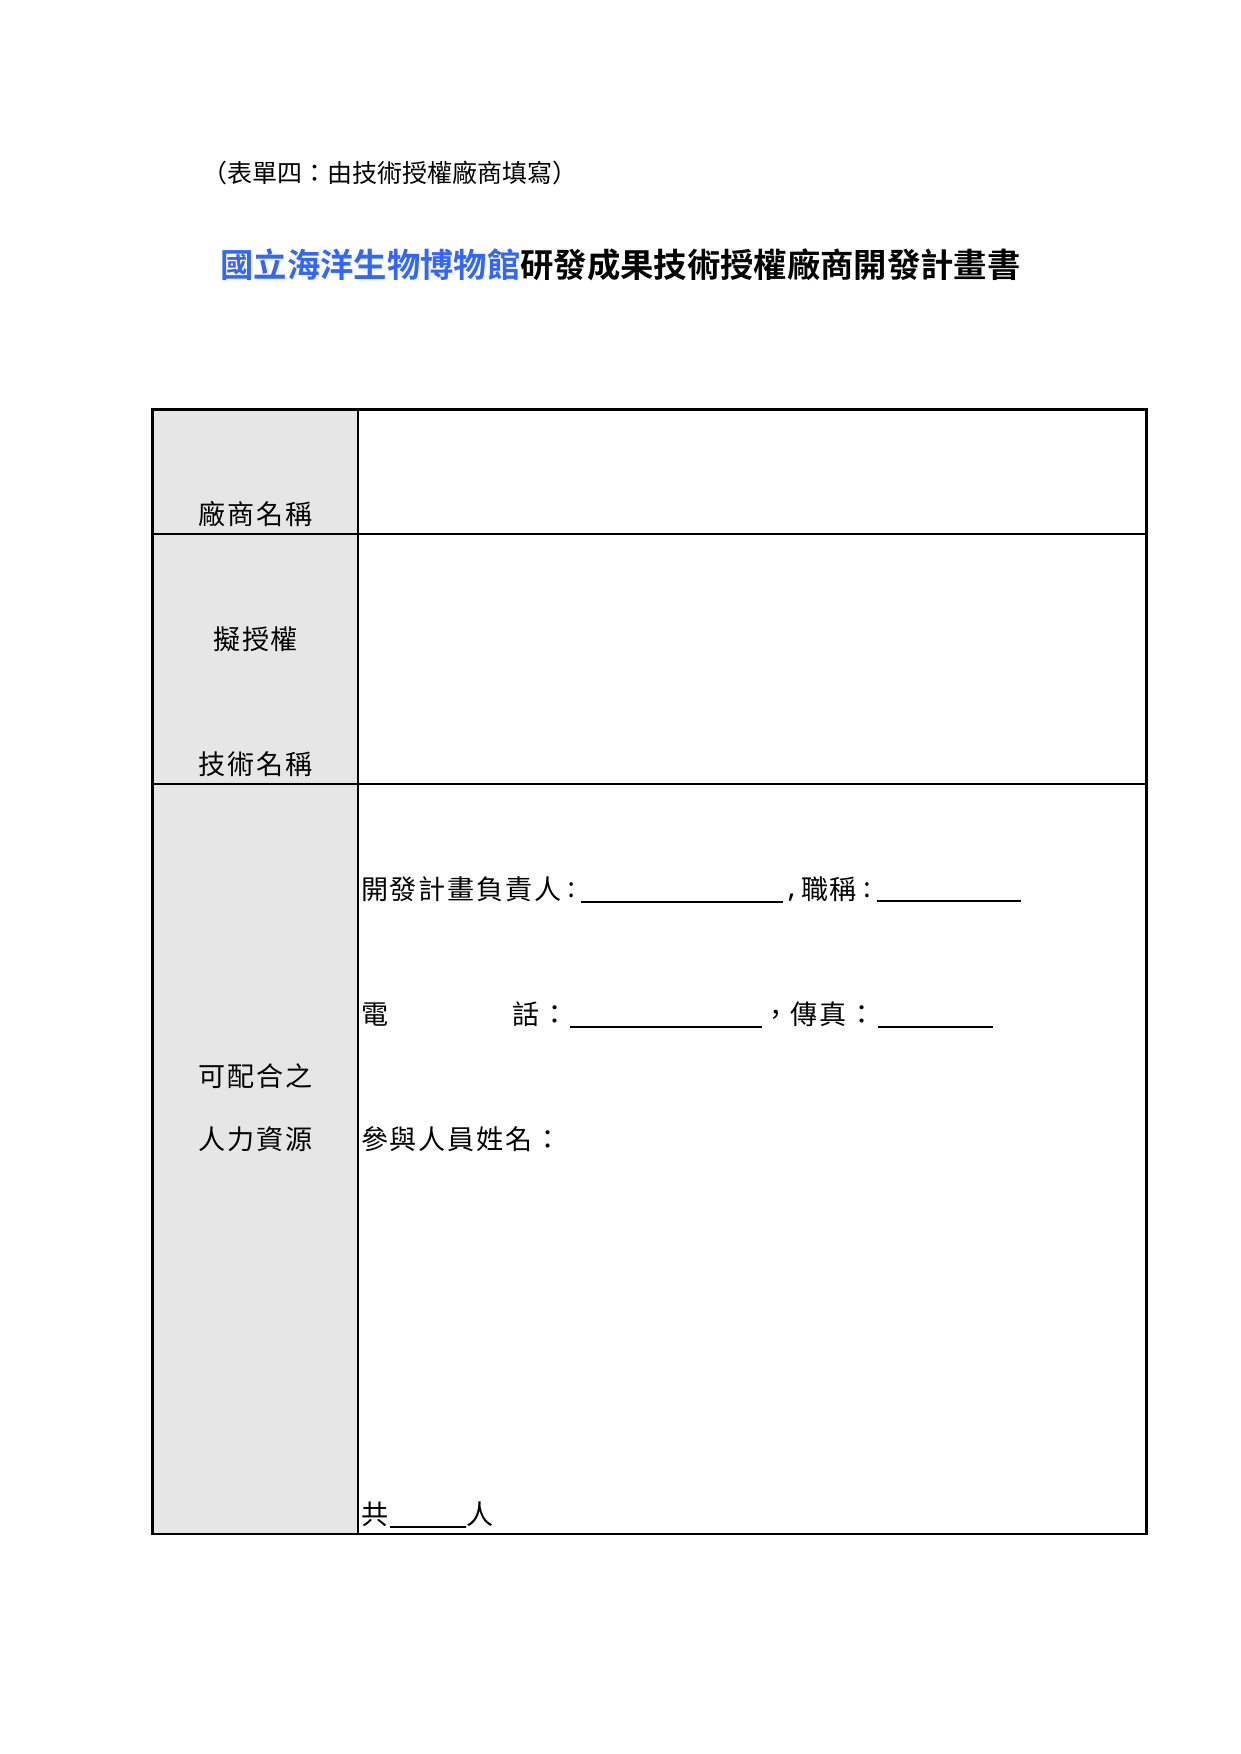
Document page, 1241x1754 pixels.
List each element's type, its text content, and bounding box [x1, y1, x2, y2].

text （表單四：由技術授權廠商填寫） [202, 153, 641, 187]
table_header 廠商名稱 [154, 411, 357, 533]
table_cell 可配合之 人力資源 [154, 785, 357, 1533]
table_cell 開發計畫負責人: ,職稱: 電 話： ，傳真： 參與人員姓名： 共 人 [359, 785, 1145, 1533]
table_cell [359, 535, 1145, 783]
table_header [359, 411, 1145, 533]
text [187, 146, 656, 195]
table_cell 擬授權 技術名稱 [154, 535, 357, 783]
text 國立海洋生物博物館研發成果技術授權廠商開發計畫書 [187, 221, 1053, 283]
